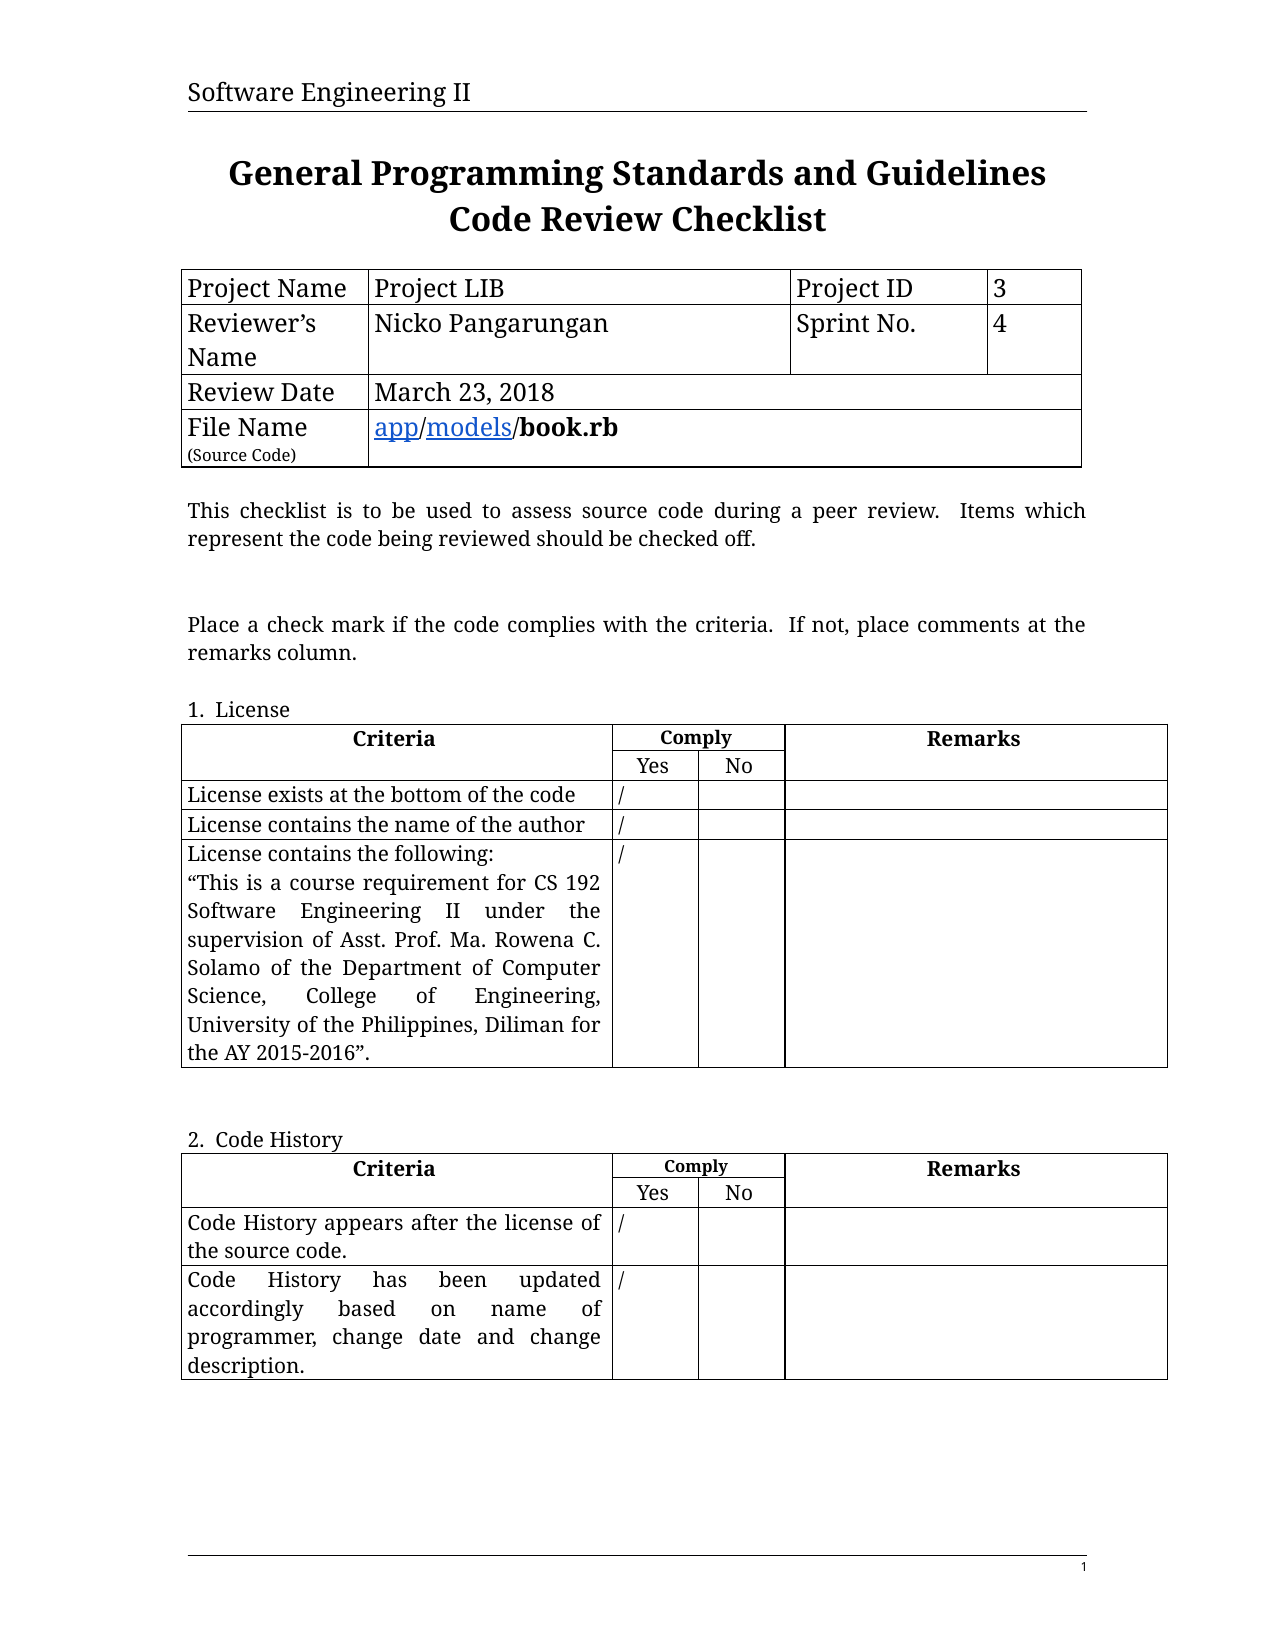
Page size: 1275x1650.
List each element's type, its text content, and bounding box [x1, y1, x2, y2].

table_header Remarks [786, 725, 1167, 779]
table_cell Sprint No. [791, 305, 987, 373]
table_cell [786, 840, 1167, 1067]
table_cell Review Date [182, 375, 368, 409]
table_cell [786, 1208, 1167, 1264]
table_header Comply [613, 1154, 784, 1177]
table_header Project Name [182, 270, 368, 304]
table_cell File Name (Source Code) [182, 410, 368, 466]
text Place a check mark if the code complies with the criteria. If not, place comments at the remarks column. [187, 610, 1087, 667]
table_cell / [613, 781, 698, 809]
table_cell March 23, 2018 [369, 375, 1081, 409]
table_cell License exists at the bottom of the code [182, 781, 612, 809]
table_cell / [613, 1208, 698, 1264]
table_cell / [613, 810, 698, 838]
table_cell Nicko Pangarungan [369, 305, 790, 373]
table_cell Yes [613, 1178, 698, 1207]
table_cell [699, 781, 784, 809]
table_cell Code History has been updated accordingly based on name of programmer, change date and change description. [182, 1266, 612, 1379]
table_header Project LIB [369, 270, 790, 304]
table_cell app/models/book.rb [369, 410, 1081, 466]
table_header Comply [613, 725, 784, 750]
table_cell [786, 1266, 1167, 1379]
text General Programming Standards and Guidelines Code Review Checklist [187, 150, 1087, 241]
table_cell / [613, 1266, 698, 1379]
text This checklist is to be used to assess source code during a peer review. Items which represent the code being reviewed should be checked off. [187, 496, 1087, 553]
table_cell Yes [613, 751, 698, 779]
table_cell [786, 810, 1167, 838]
table_header Remarks [786, 1154, 1167, 1207]
table_cell 4 [988, 305, 1081, 373]
text 2. Code History [187, 1125, 1087, 1153]
table_cell Code History appears after the license of the source code. [182, 1208, 612, 1264]
table_cell No [699, 751, 784, 779]
table_header 3 [988, 270, 1081, 304]
table_cell License contains the name of the author [182, 810, 612, 838]
table_cell / [613, 840, 698, 1067]
table_cell [699, 810, 784, 838]
table_cell No [699, 1178, 784, 1207]
table_header Criteria [182, 725, 612, 779]
table_cell License contains the following: “This is a course requirement for CS 192 Software Engineering II under the supervision of Asst. Prof. Ma. Rowena C. Solamo of the Department of Computer Science, College of Engineering, University of the Philippines, Diliman for the AY 2015-2016”. [182, 840, 612, 1067]
table_header Project ID [791, 270, 987, 304]
table_cell [699, 1208, 784, 1264]
table_cell [786, 781, 1167, 809]
table_cell [699, 840, 784, 1067]
table_cell [699, 1266, 784, 1379]
table_cell Reviewer’s Name [182, 305, 368, 373]
table_header Criteria [182, 1154, 612, 1207]
text 1. License [187, 695, 1087, 723]
